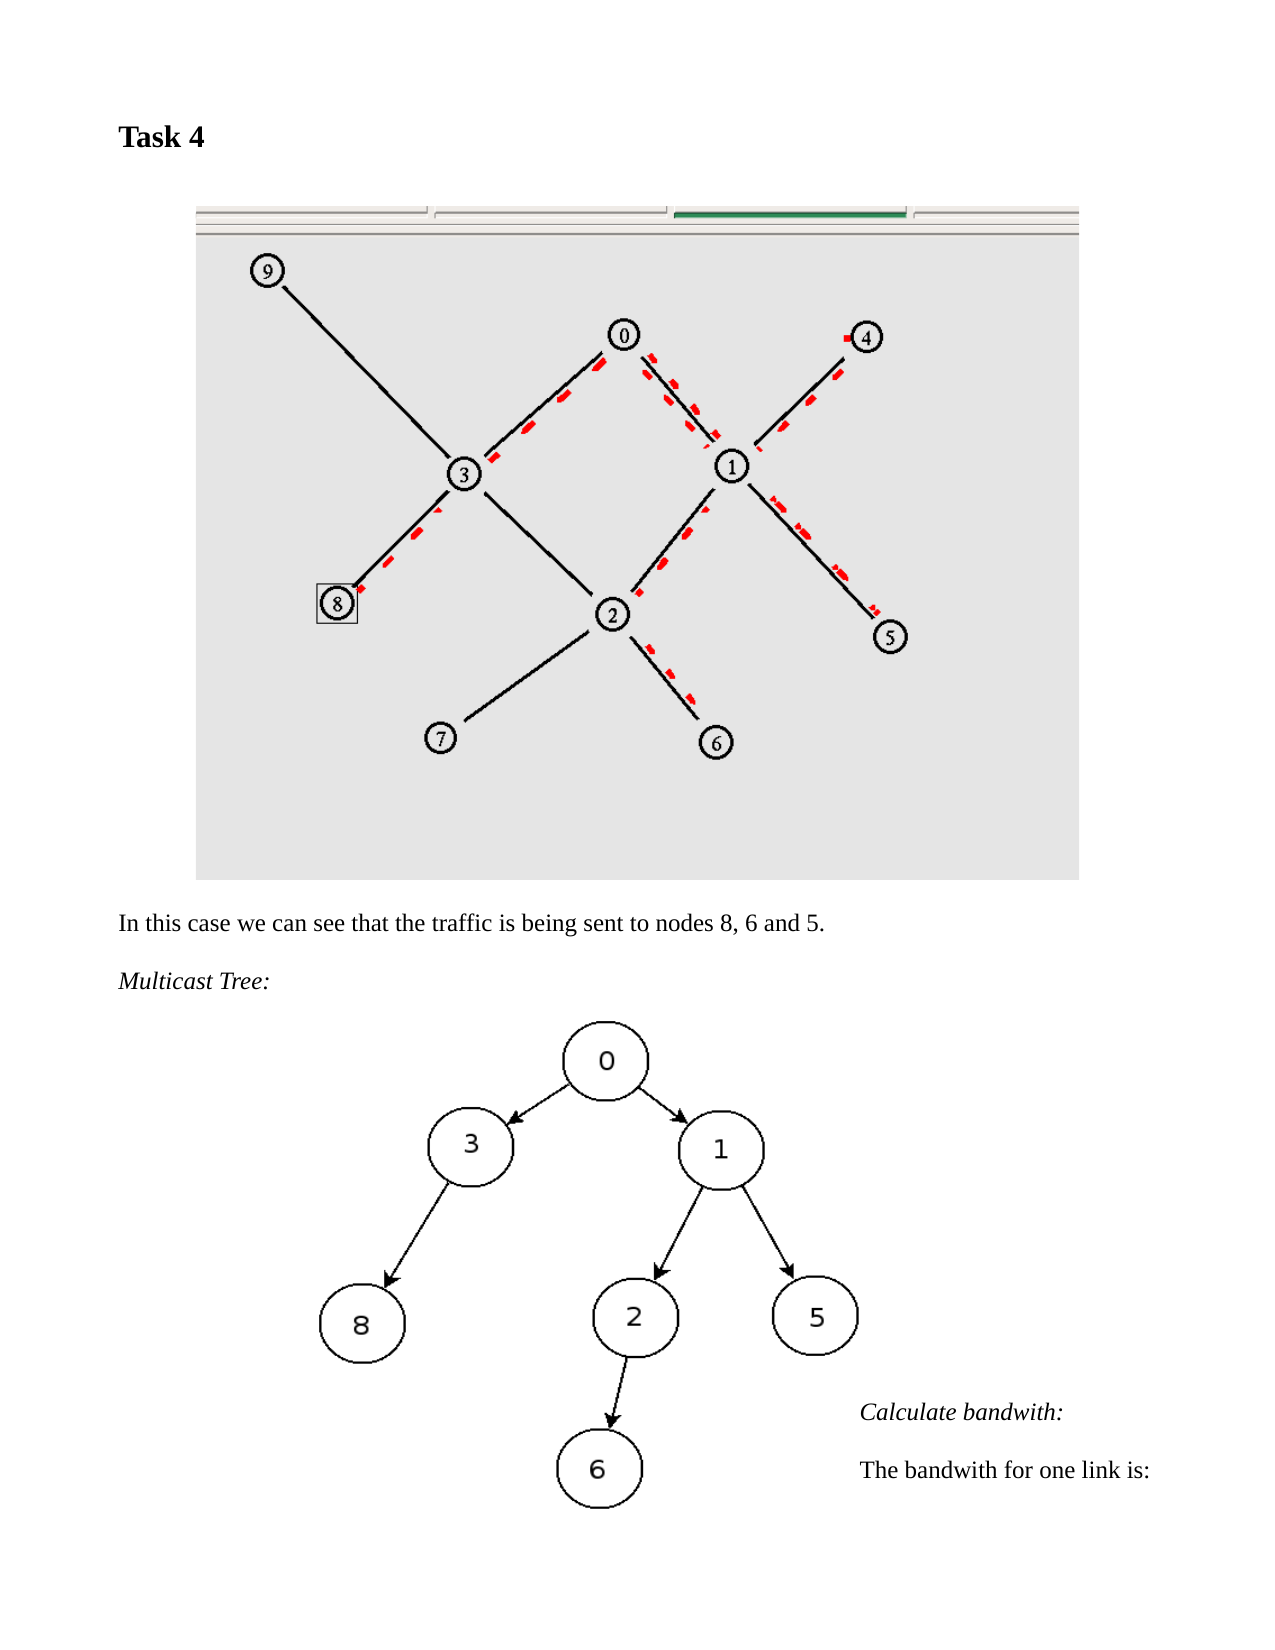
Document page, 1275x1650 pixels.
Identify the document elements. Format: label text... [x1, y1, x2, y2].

text The bandwith for one link is: [860, 1455, 1157, 1483]
text Calculate bandwith: [860, 1397, 1157, 1426]
text In this case we can see that the traffic is being sent to nodes 8, 6 and 5. [118, 908, 1157, 937]
picture [318, 1021, 860, 1510]
text Multicast Tree: [118, 966, 1157, 995]
text Task 4 [118, 118, 1157, 154]
text [118, 1455, 318, 1483]
picture [195, 206, 1080, 880]
text [118, 1397, 318, 1426]
